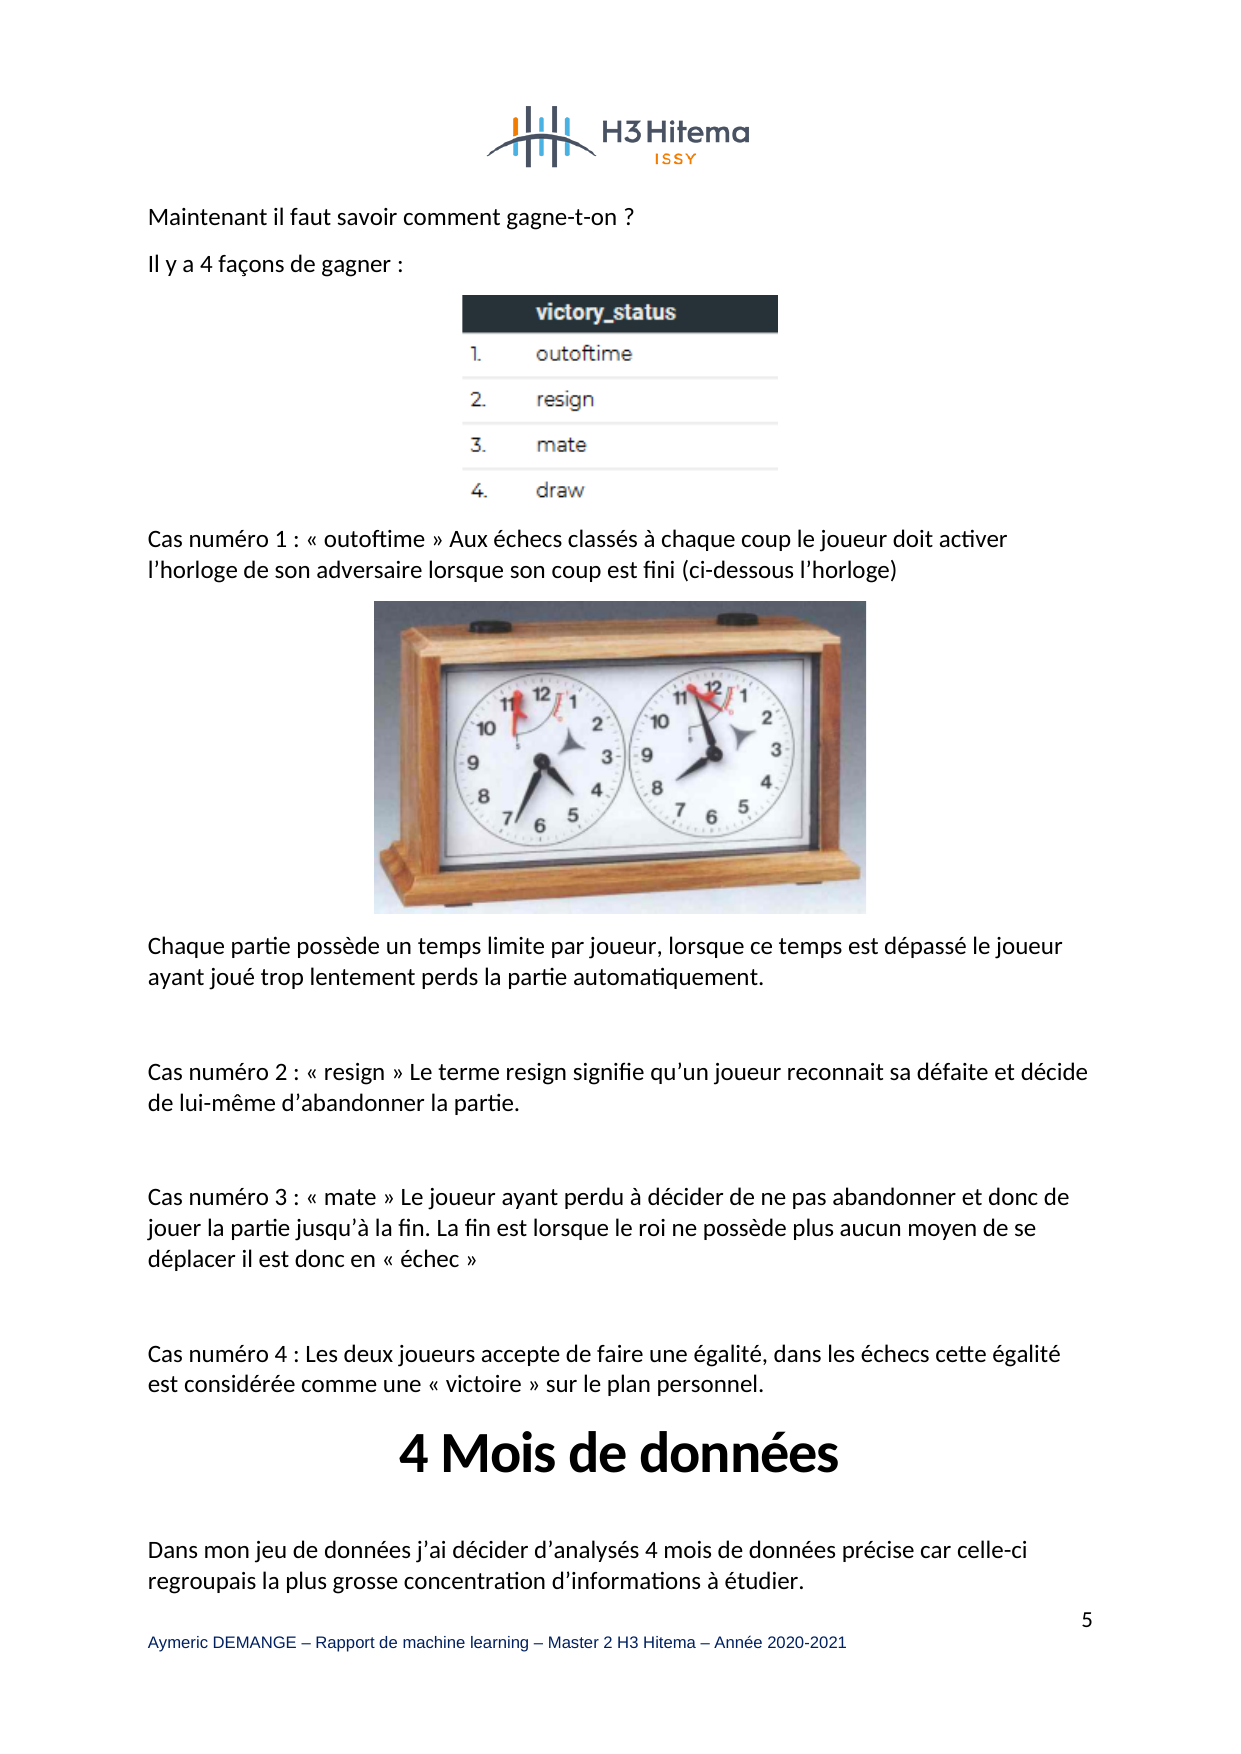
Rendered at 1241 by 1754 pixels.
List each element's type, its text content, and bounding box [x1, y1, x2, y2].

text Cas numéro 2 : « resign » Le terme resign signifie qu’un joueur reconnait sa défaite et décide de lui-même d’abandonner la partie. [148, 1056, 1093, 1117]
text Chaque partie possède un temps limite par joueur, lorsque ce temps est dépassé le joueur ayant joué trop lentement perds la partie automatiquement. [148, 930, 1093, 992]
subtitle 4 Mois de données [148, 1416, 1093, 1487]
text Cas numéro 1 : « outoftime » Aux échecs classés à chaque coup le joueur doit activer l’horloge de son adversaire lorsque son coup est fini (ci-dessous l’horloge) [148, 523, 1093, 584]
text Cas numéro 4 : Les deux joueurs accepte de faire une égalité, dans les échecs cette égalité est considérée comme une « victoire » sur le plan personnel. [148, 1338, 1093, 1399]
text Dans mon jeu de données j’ai décider d’analysés 4 mois de données précise car celle-ci regroupais la plus grosse concentration d’informations à étudier. [148, 1534, 1093, 1596]
text Cas numéro 3 : « mate » Le joueur ayant perdu à décider de ne pas abandonner et donc de jouer la partie jusqu’à la fin. La fin est lorsque le roi ne possède plus aucun moyen de se déplacer il est donc en « échec » [148, 1181, 1093, 1273]
text Maintenant il faut savoir comment gagne-t-on ? [148, 201, 1093, 231]
text Il y a 4 façons de gagner : [148, 248, 1093, 278]
